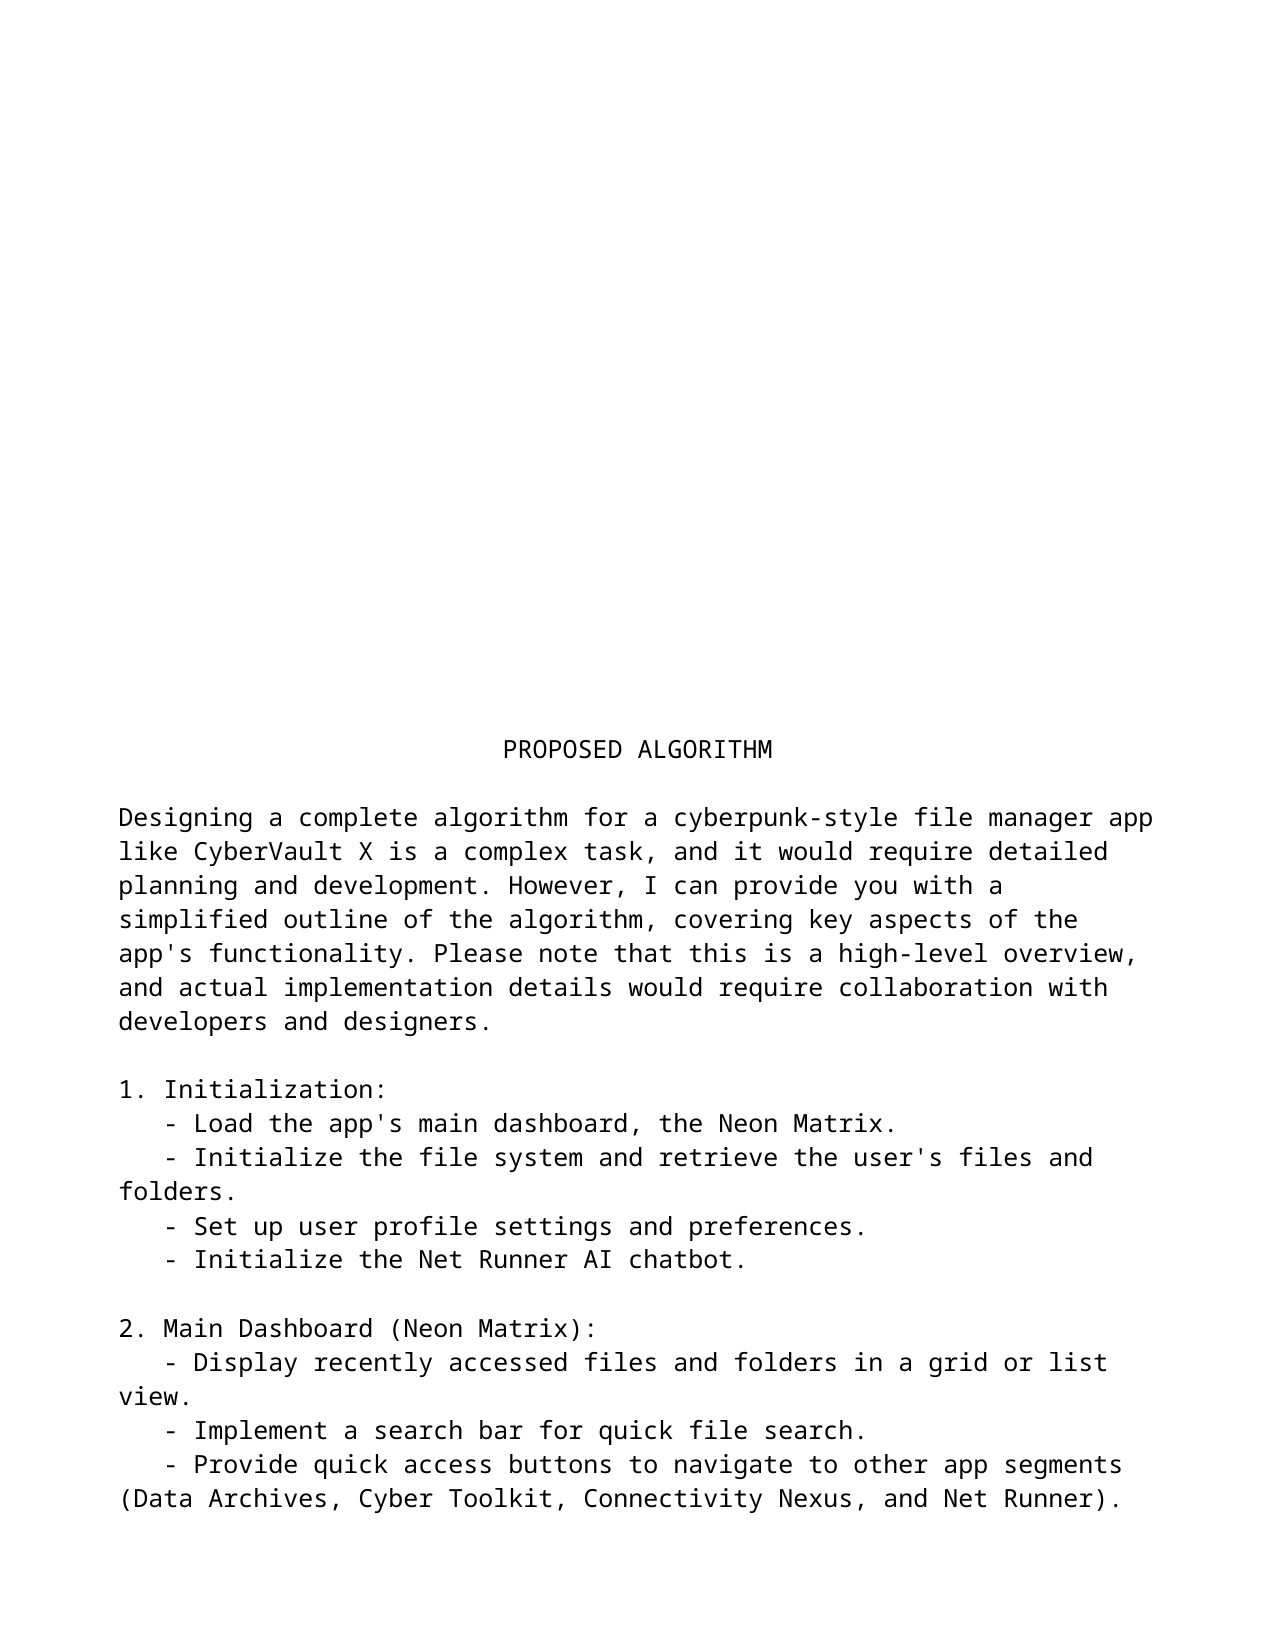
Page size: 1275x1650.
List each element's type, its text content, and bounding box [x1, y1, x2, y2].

text Designing a complete algorithm for a cyberpunk-style file manager app like CyberVault X is a complex task, and it would require detailed planning and development. However, I can provide you with a simplified outline of the algorithm, covering key aspects of the app's functionality. Please note that this is a high-level overview, and actual implementation details would require collaboration with developers and designers. 1. Initialization: - Load the app's main dashboard, the Neon Matrix. - Initialize the file system and retrieve the user's files and folders. - Set up user profile settings and preferences. - Initialize the Net Runner AI chatbot. 2. Main Dashboard (Neon Matrix): - Display recently accessed files and folders in a grid or list view. - Implement a search bar for quick file search. - Provide quick access buttons to navigate to other app segments (Data Archives, Cyber Toolkit, Connectivity Nexus, and Net Runner). [118, 799, 1157, 1515]
text PROPOSED ALGORITHM [118, 731, 1157, 765]
